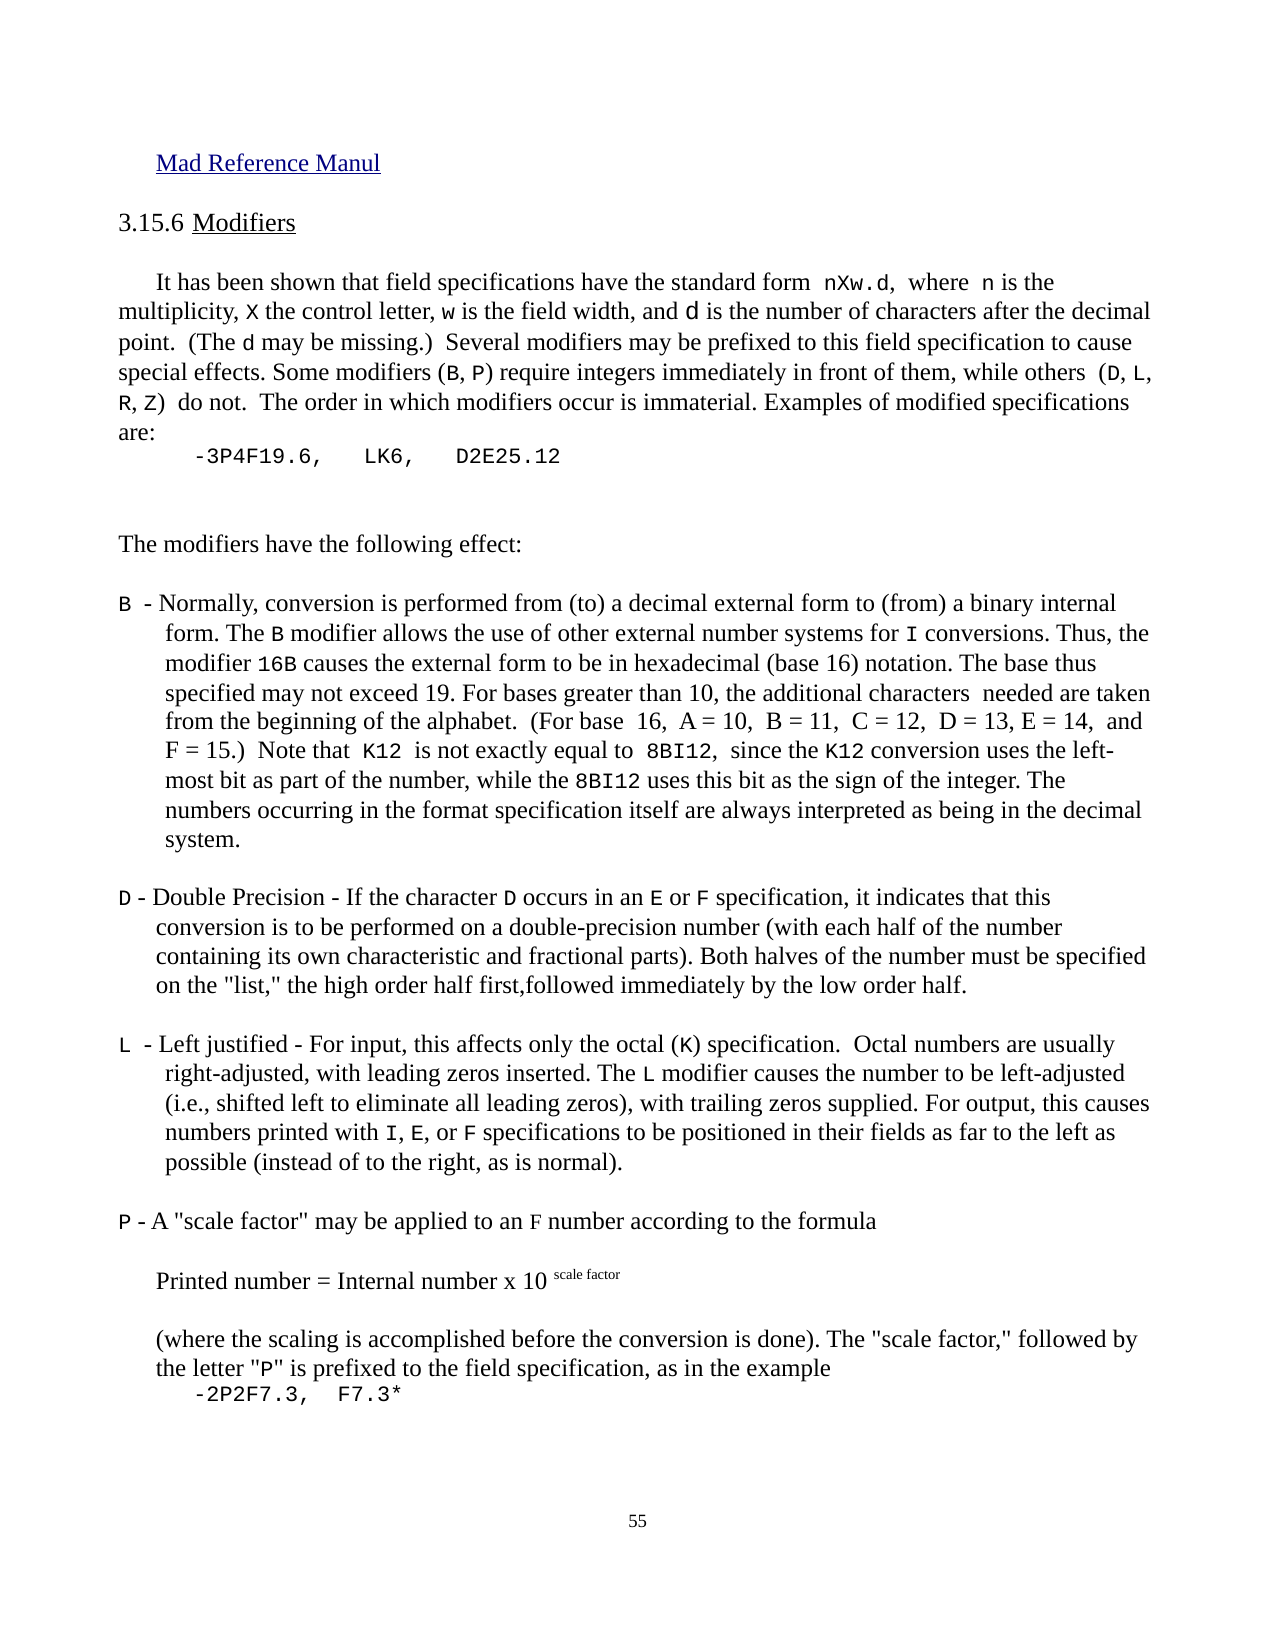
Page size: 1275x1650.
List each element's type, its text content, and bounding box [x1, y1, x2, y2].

text Printed number = Internal number x 10 scale factor [156, 1266, 1157, 1294]
text P - A "scale factor" may be applied to an F number according to the formula [118, 1206, 1157, 1236]
subtitle Modifiers [118, 206, 1157, 237]
text It has been shown that field specifications have the standard form nXw.d, where n is the multiplicity, X the control letter, w is the field width, and d is the number of characters after the decimal point. (The d may be missing.) Several modifiers may be prefixed to this field specification to cause special effects. Some modifiers (B, P) require integers immediately in front of them, while others (D, L, R, Z) do not. The order in which modifiers occur is immaterial. Examples of modified specifications are: [118, 267, 1157, 446]
text D - Double Precision - If the character D occurs in an E or F specification, it indicates that this conversion is to be performed on a double-precision number (with each half of the number containing its own characteristic and fractional parts). Both halves of the number must be specified on the "list," the high order half first,followed immediately by the low order half. [118, 882, 1157, 999]
text (where the scaling is accomplished before the conversion is done). The "scale factor," followed by the letter "P" is prefixed to the field specification, as in the example [156, 1324, 1157, 1383]
text B - Normally, conversion is performed from (to) a decimal external form to (from) a binary internal form. The B modifier allows the use of other external number systems for I conversions. Thus, the modifier 16B causes the external form to be in hexadecimal (base 16) notation. The base thus specified may not exceed 19. For bases greater than 10, the additional characters needed are taken from the beginning of the alphabet. (For base 16, A = 10, B = 11, C = 12, D = 13, E = 14, and F = 15.) Note that K12 is not exactly equal to 8BI12, since the K12 conversion uses the left-most bit as part of the number, while the 8BI12 uses this bit as the sign of the integer. The numbers occurring in the format specification itself are always interpreted as being in the decimal system. [118, 588, 1157, 852]
text The modifiers have the following effect: [118, 501, 1157, 558]
text L - Left justified - For input, this affects only the octal (K) specification. Octal numbers are usually right-adjusted, with leading zeros inserted. The L modifier causes the number to be left-adjusted (i.e., shifted left to eliminate all leading zeros), with trailing zeros supplied. For output, this causes numbers printed with I, E, or F specifications to be positioned in their fields as far to the left as possible (instead of to the right, as is normal). [118, 1029, 1157, 1176]
text -3P4F19.6, LK6, D2E25.12 [193, 446, 1157, 471]
text -2P2F7.3, F7.3* [193, 1383, 1157, 1408]
